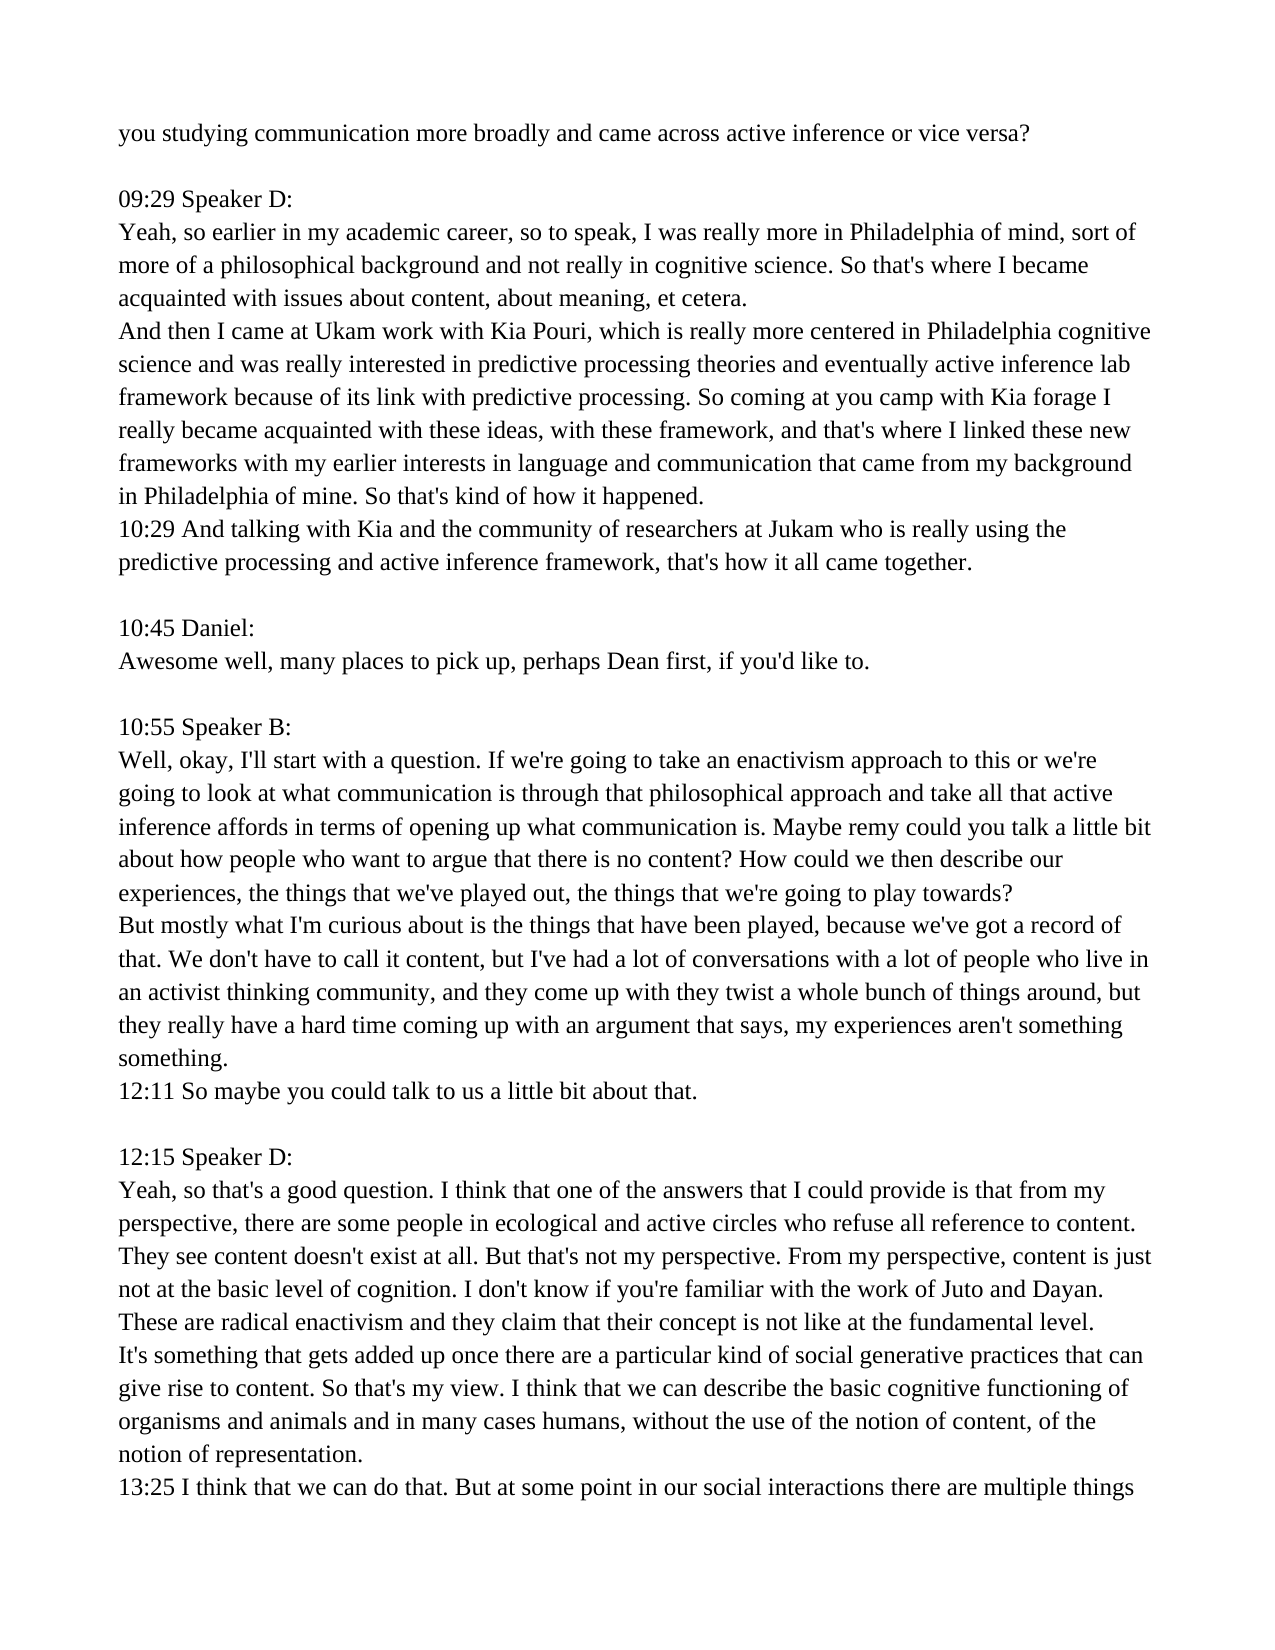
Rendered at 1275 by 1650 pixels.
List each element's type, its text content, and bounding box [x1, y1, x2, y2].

text Yeah, so that's a good question. I think that one of the answers that I could provide is that from my perspective, there are some people in ecological and active circles who refuse all reference to content. [118, 1175, 1157, 1237]
text It's something that gets added up once there are a particular kind of social generative practices that can give rise to content. So that's my view. I think that we can describe the basic cognitive functioning of organisms and animals and in many cases humans, without the use of the notion of content, of the notion of representation. [118, 1340, 1157, 1468]
text Yeah, so earlier in my academic career, so to speak, I was really more in Philadelphia of mind, sort of more of a philosophical background and not really in cognitive science. So that's where I became acquainted with issues about content, about meaning, et cetera. [118, 217, 1157, 312]
text Awesome well, many places to pick up, perhaps Dean first, if you'd like to. [118, 646, 1157, 675]
text And then I came at Ukam work with Kia Pouri, which is really more centered in Philadelphia cognitive science and was really interested in predictive processing theories and eventually active inference lab framework because of its link with predictive processing. So coming at you camp with Kia forage I really became acquainted with these ideas, with these framework, and that's where I linked these new frameworks with my earlier interests in language and communication that came from my background in Philadelphia of mine. So that's kind of how it happened. [118, 316, 1157, 510]
text Well, okay, I'll start with a question. If we're going to take an enactivism approach to this or we're going to look at what communication is through that philosophical approach and take all that active inference affords in terms of opening up what communication is. Maybe remy could you talk a little bit about how people who want to argue that there is no content? How could we then describe our experiences, the things that we've played out, the things that we're going to play towards? [118, 746, 1157, 906]
text 10:55 Speaker B: [118, 712, 1157, 741]
text 10:29 And talking with Kia and the community of researchers at Jukam who is really using the predictive processing and active inference framework, that's how it all came together. [118, 514, 1157, 576]
text But mostly what I'm curious about is the things that have been played, because we've got a record of that. We don't have to call it content, but I've had a lot of conversations with a lot of people who live in an activist thinking community, and they come up with they twist a whole bunch of things around, but they really have a hard time coming up with an argument that says, my experiences aren't something something. [118, 911, 1157, 1071]
text 09:29 Speaker D: [118, 184, 1157, 213]
text you studying communication more broadly and came across active inference or vice versa? [118, 118, 1157, 147]
text 10:45 Daniel: [118, 613, 1157, 642]
text They see content doesn't exist at all. But that's not my perspective. From my perspective, content is just not at the basic level of cognition. I don't know if you're familiar with the work of Juto and Dayan. These are radical enactivism and they claim that their concept is not like at the fundamental level. [118, 1241, 1157, 1336]
text 12:11 So maybe you could talk to us a little bit about that. [118, 1076, 1157, 1104]
text 13:25 I think that we can do that. But at some point in our social interactions there are multiple things [118, 1472, 1157, 1501]
text 12:15 Speaker D: [118, 1142, 1157, 1171]
